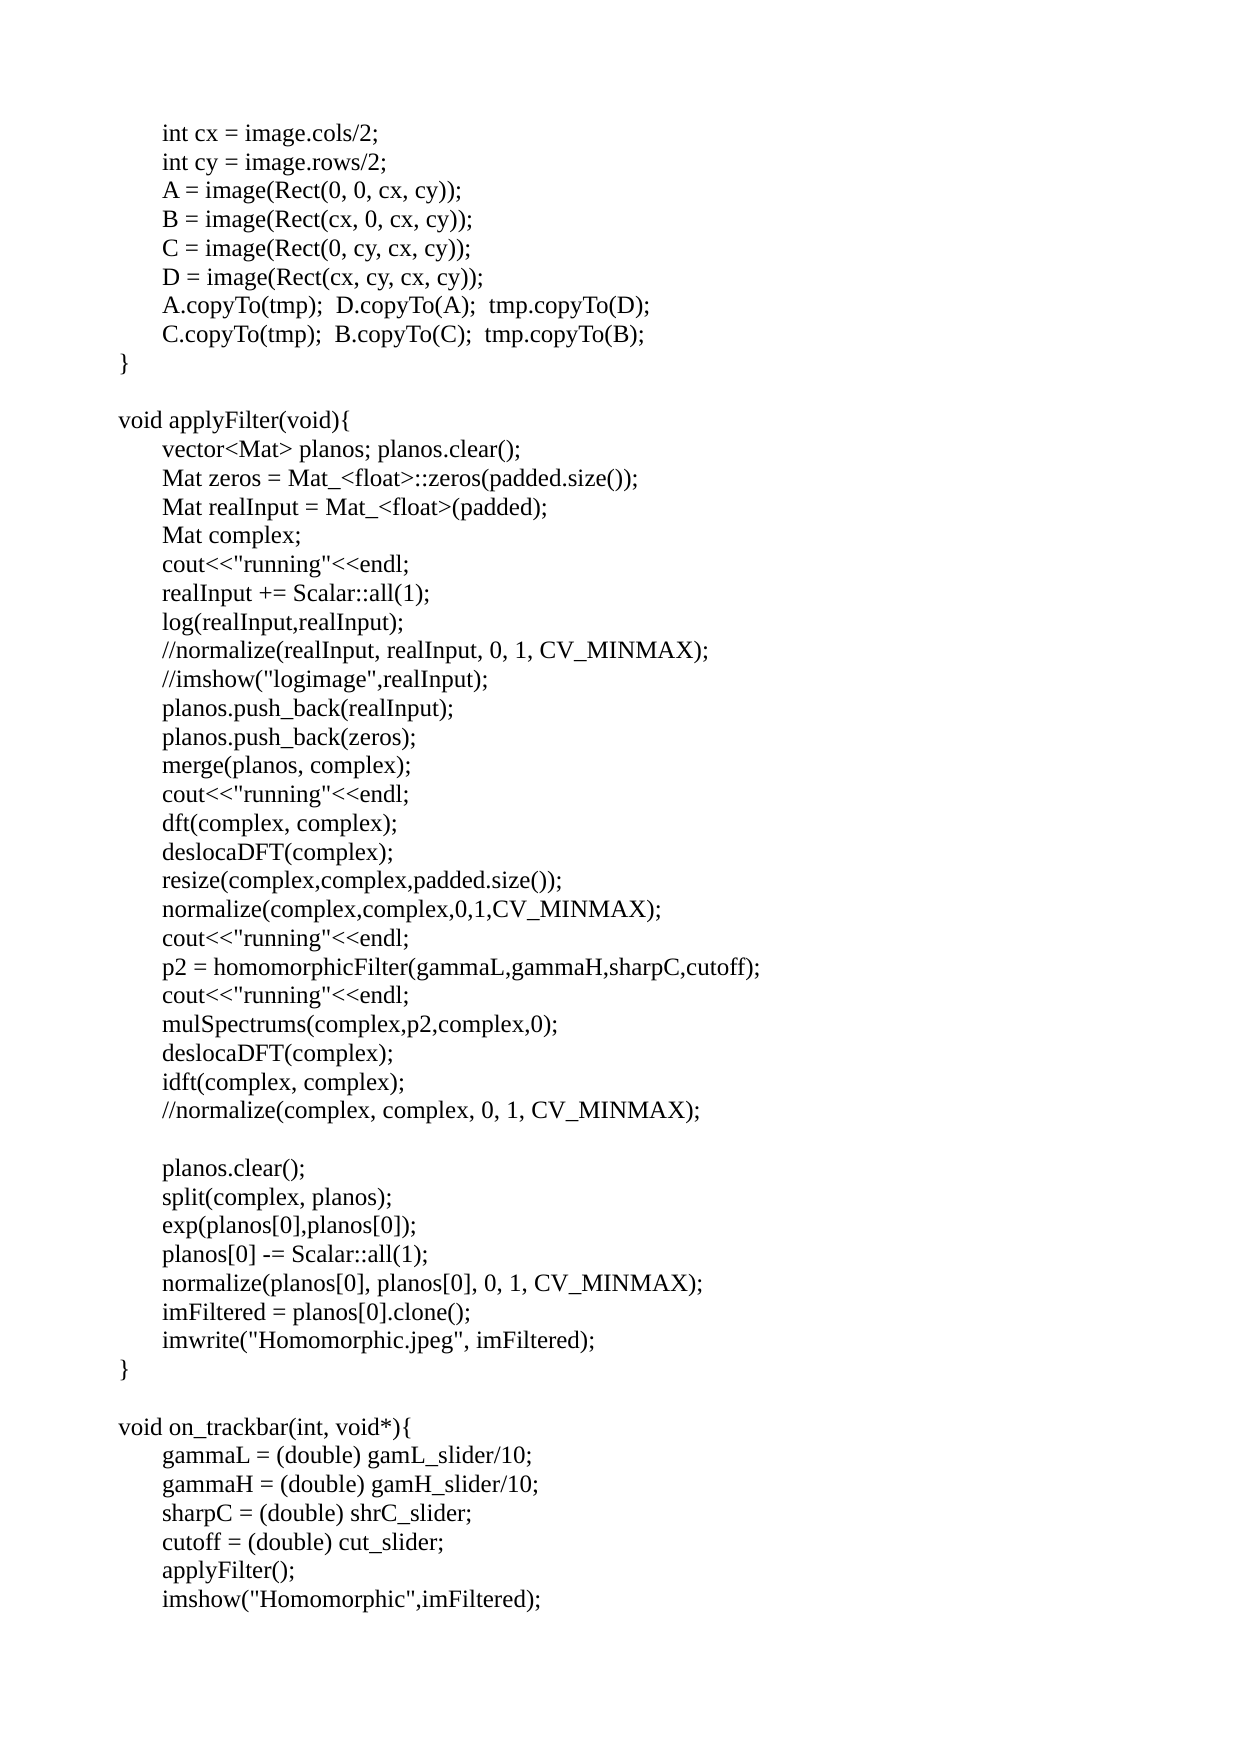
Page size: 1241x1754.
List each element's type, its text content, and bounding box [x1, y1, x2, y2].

text void on_trackbar(int, void*){ [118, 1412, 1122, 1441]
text A = image(Rect(0, 0, cx, cy)); [118, 176, 1122, 204]
text deslocaDFT(complex); [118, 837, 1122, 866]
text p2 = homomorphicFilter(gammaL,gammaH,sharpC,cutoff); [118, 952, 1122, 981]
text int cx = image.cols/2; [118, 118, 1122, 147]
text applyFilter(); [118, 1556, 1122, 1584]
text //normalize(realInput, realInput, 0, 1, CV_MINMAX); [118, 636, 1122, 664]
text deslocaDFT(complex); [118, 1038, 1122, 1067]
text log(realInput,realInput); [118, 607, 1122, 636]
text exp(planos[0],planos[0]); [118, 1211, 1122, 1239]
text Mat realInput = Mat_<float>(padded); [118, 492, 1122, 521]
text cout<<"running"<<endl; [118, 779, 1122, 808]
text void applyFilter(void){ [118, 406, 1122, 434]
text //normalize(complex, complex, 0, 1, CV_MINMAX); [118, 1096, 1122, 1124]
text } [118, 348, 1122, 377]
text split(complex, planos); [118, 1182, 1122, 1211]
text D = image(Rect(cx, cy, cx, cy)); [118, 262, 1122, 291]
text normalize(planos[0], planos[0], 0, 1, CV_MINMAX); [118, 1268, 1122, 1297]
text idft(complex, complex); [118, 1067, 1122, 1096]
text B = image(Rect(cx, 0, cx, cy)); [118, 204, 1122, 233]
text realInput += Scalar::all(1); [118, 578, 1122, 607]
text imFiltered = planos[0].clone(); [118, 1297, 1122, 1326]
text Mat complex; [118, 521, 1122, 549]
text } [118, 1354, 1122, 1383]
text cout<<"running"<<endl; [118, 981, 1122, 1009]
text imwrite("Homomorphic.jpeg", imFiltered); [118, 1326, 1122, 1354]
text A.copyTo(tmp); D.copyTo(A); tmp.copyTo(D); [118, 291, 1122, 319]
text planos.push_back(realInput); [118, 693, 1122, 722]
text planos.clear(); [118, 1153, 1122, 1182]
text cout<<"running"<<endl; [118, 549, 1122, 578]
text vector<Mat> planos; planos.clear(); [118, 434, 1122, 463]
text resize(complex,complex,padded.size()); [118, 866, 1122, 894]
text cutoff = (double) cut_slider; [118, 1527, 1122, 1556]
text int cy = image.rows/2; [118, 147, 1122, 176]
text //imshow("logimage",realInput); [118, 664, 1122, 693]
text gammaL = (double) gamL_slider/10; [118, 1441, 1122, 1469]
text Mat zeros = Mat_<float>::zeros(padded.size()); [118, 463, 1122, 492]
text planos[0] -= Scalar::all(1); [118, 1239, 1122, 1268]
text gammaH = (double) gamH_slider/10; [118, 1469, 1122, 1498]
text mulSpectrums(complex,p2,complex,0); [118, 1009, 1122, 1038]
text C = image(Rect(0, cy, cx, cy)); [118, 233, 1122, 262]
text C.copyTo(tmp); B.copyTo(C); tmp.copyTo(B); [118, 319, 1122, 348]
text merge(planos, complex); [118, 751, 1122, 779]
text normalize(complex,complex,0,1,CV_MINMAX); [118, 894, 1122, 923]
text dft(complex, complex); [118, 808, 1122, 837]
text cout<<"running"<<endl; [118, 923, 1122, 952]
text imshow("Homomorphic",imFiltered); [118, 1584, 1122, 1613]
text planos.push_back(zeros); [118, 722, 1122, 751]
text sharpC = (double) shrC_slider; [118, 1498, 1122, 1527]
